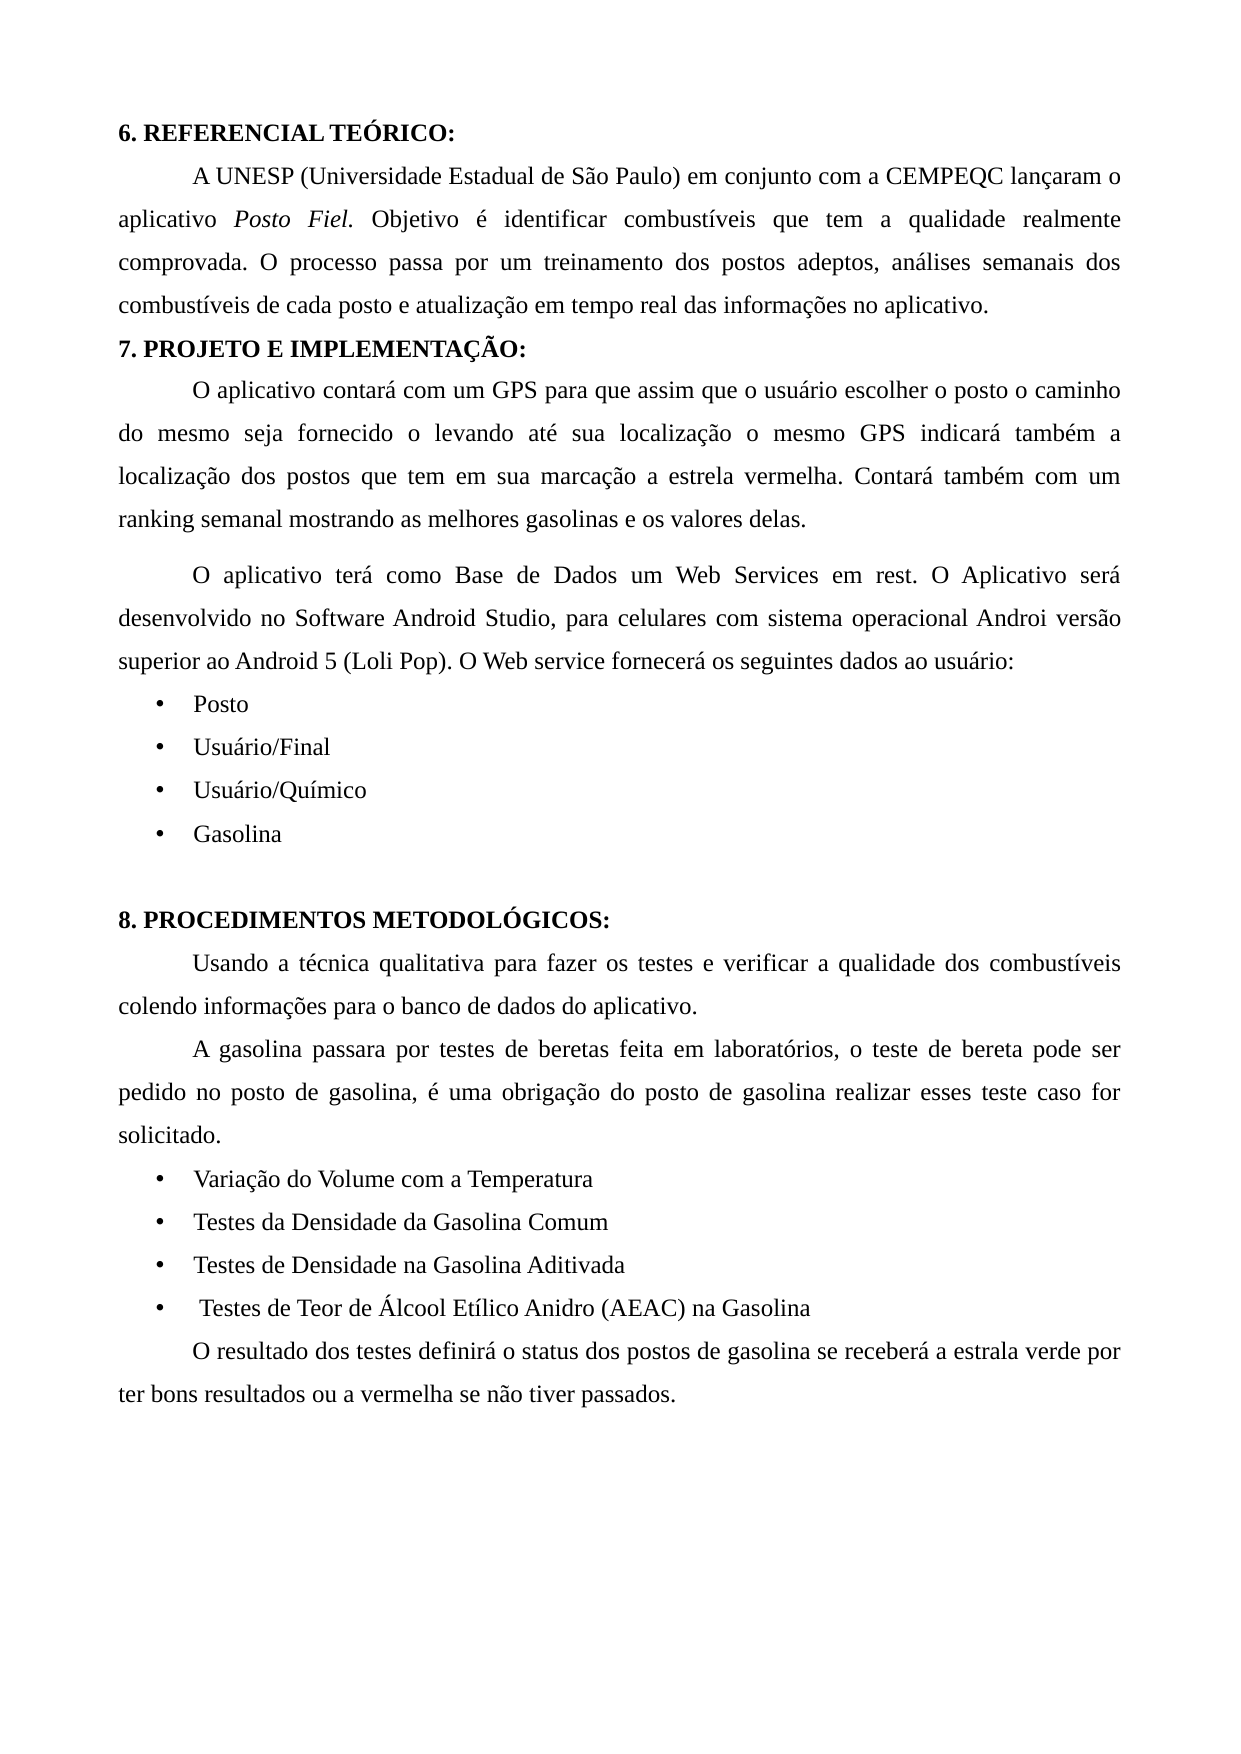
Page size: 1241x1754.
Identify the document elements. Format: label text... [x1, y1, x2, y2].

list Posto [156, 689, 1122, 718]
list Testes de Teor de Álcool Etílico Anidro (AEAC) na Gasolina [156, 1293, 1122, 1322]
text A UNESP (Universidade Estadual de São Paulo) em conjunto com a CEMPEQC lançaram o aplicativo Posto Fiel. Objetivo é identificar combustíveis que tem a qualidade realmente comprovada. O processo passa por um treinamento dos postos adeptos, análises semanais dos combustíveis de cada posto e atualização em tempo real das informações no aplicativo. [118, 161, 1122, 319]
list Gasolina [156, 819, 1122, 847]
list Usuário/Final [156, 732, 1122, 761]
text O aplicativo terá como Base de Dados um Web Services em rest. O Aplicativo será desenvolvido no Software Android Studio, para celulares com sistema operacional Androi versão superior ao Android 5 (Loli Pop). O Web service fornecerá os seguintes dados ao usuário: [118, 560, 1122, 675]
list Testes de Densidade na Gasolina Aditivada [156, 1250, 1122, 1279]
text Usando a técnica qualitativa para fazer os testes e verificar a qualidade dos combustíveis colendo informações para o banco de dados do aplicativo. [118, 948, 1122, 1020]
text 7. PROJETO E IMPLEMENTAÇÃO: [118, 334, 1122, 362]
list Usuário/Químico [156, 776, 1122, 804]
text 8. PROCEDIMENTOS METODOLÓGICOS: [118, 905, 1122, 934]
text A gasolina passara por testes de beretas feita em laboratórios, o teste de bereta pode ser pedido no posto de gasolina, é uma obrigação do posto de gasolina realizar esses teste caso for solicitado. [118, 1034, 1122, 1149]
text 6. REFERENCIAL TEÓRICO: [118, 118, 1122, 147]
list Testes da Densidade da Gasolina Comum [156, 1207, 1122, 1236]
text O resultado dos testes definirá o status dos postos de gasolina se receberá a estrala verde por ter bons resultados ou a vermelha se não tiver passados. [118, 1336, 1122, 1408]
list Variação do Volume com a Temperatura [156, 1164, 1122, 1192]
text O aplicativo contará com um GPS para que assim que o usuário escolher o posto o caminho do mesmo seja fornecido o levando até sua localização o mesmo GPS indicará também a localização dos postos que tem em sua marcação a estrela vermelha. Contará também com um ranking semanal mostrando as melhores gasolinas e os valores delas. [118, 375, 1122, 533]
